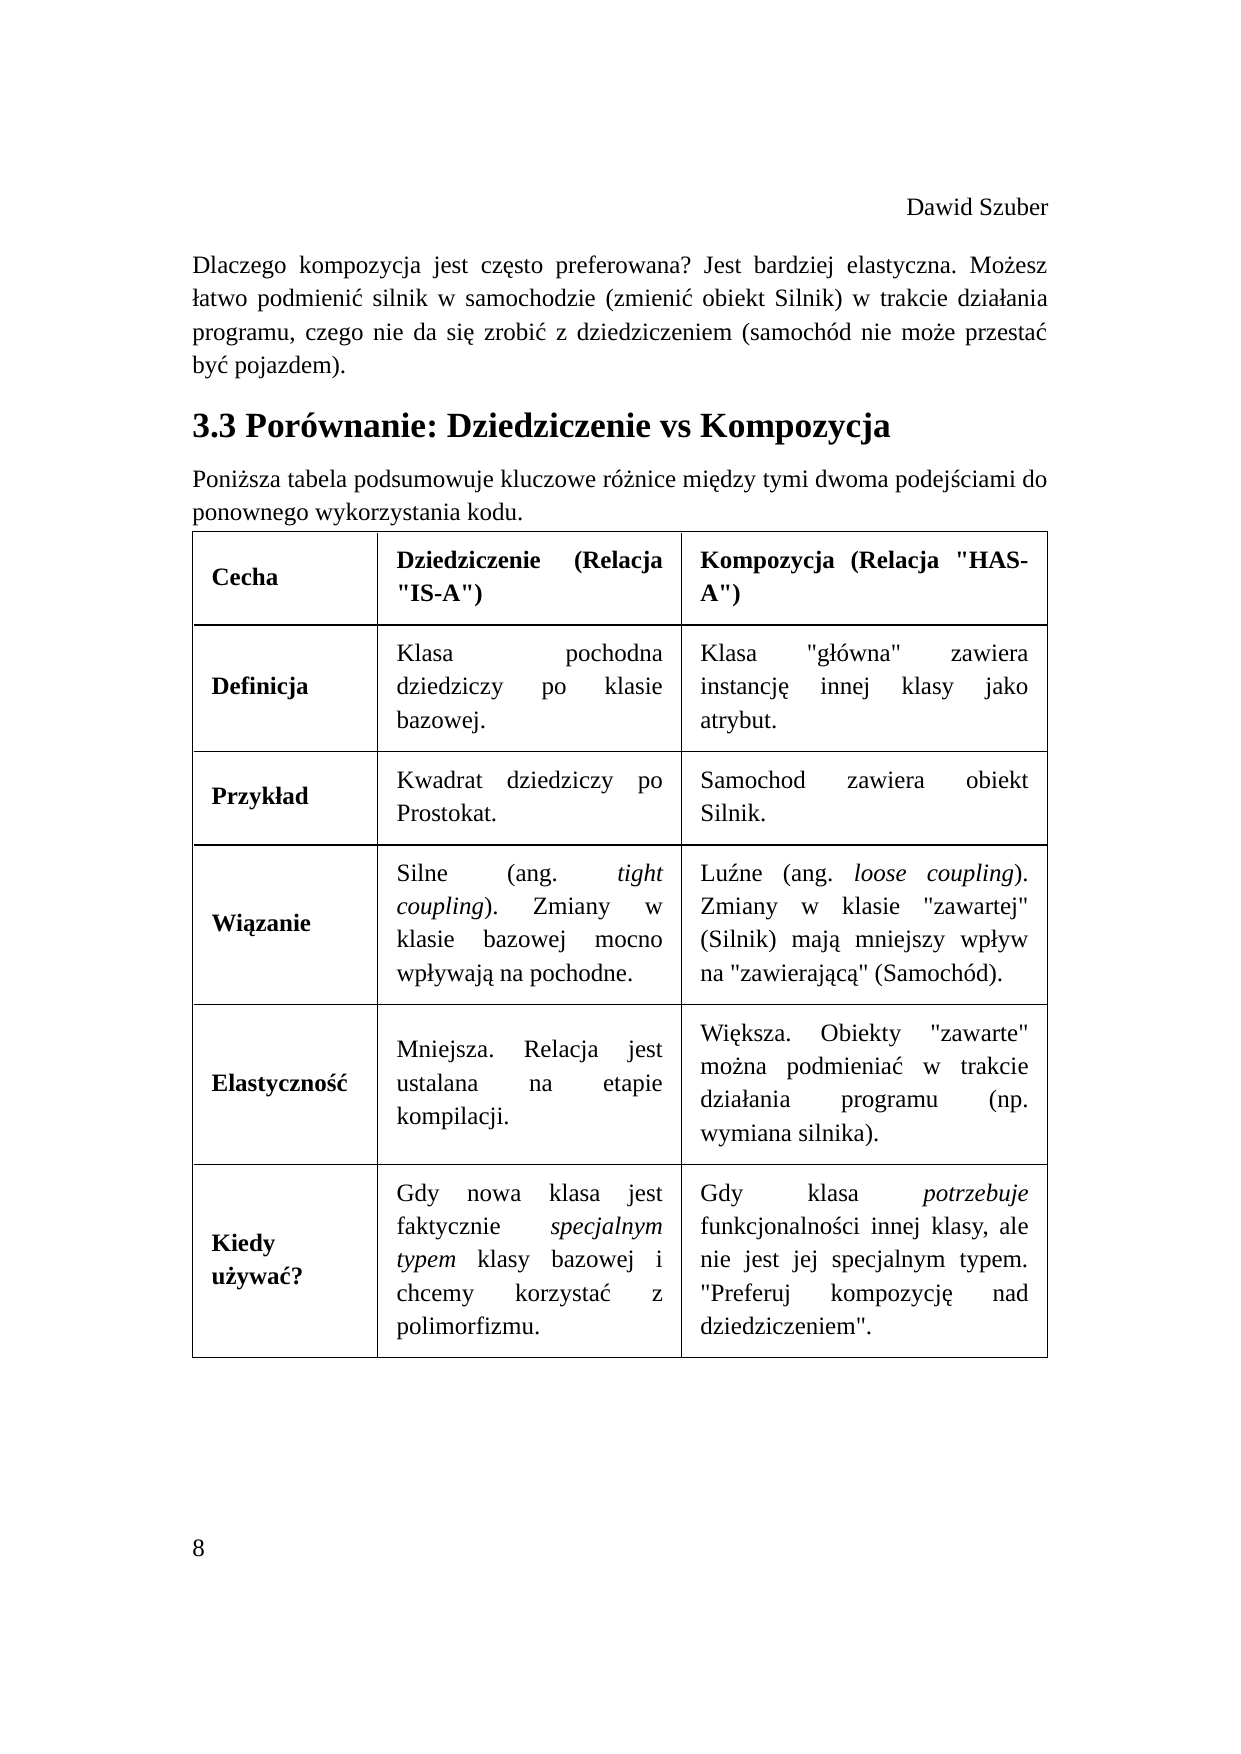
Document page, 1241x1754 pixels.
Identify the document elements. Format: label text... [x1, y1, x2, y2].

table_header Kompozycja (Relacja "HAS-A") [682, 532, 1047, 624]
table_cell Silne (ang. tight coupling). Zmiany w klasie bazowej mocno wpływają na pochodne. [378, 846, 681, 1004]
table_header Cecha [193, 532, 377, 624]
table_cell Kiedy używać? [193, 1165, 377, 1357]
text Poniższa tabela podsumowuje kluczowe różnice między tymi dwoma podejściami do ponownego wykorzystania kodu. [192, 464, 1048, 526]
table_cell Klasa "główna" zawiera instancję innej klasy jako atrybut. [682, 626, 1047, 751]
table_cell Przykład [193, 752, 377, 844]
table_cell Elastyczność [193, 1005, 377, 1164]
table_cell Luźne (ang. loose coupling). Zmiany w klasie "zawartej" (Silnik) mają mniejszy wpływ na "zawierającą" (Samochód). [682, 846, 1047, 1004]
table_cell Kwadrat dziedziczy po Prostokat. [378, 752, 681, 844]
table_cell Gdy klasa potrzebuje funkcjonalności innej klasy, ale nie jest jej specjalnym typem. "Preferuj kompozycję nad dziedziczeniem". [682, 1165, 1047, 1357]
subtitle 3.3 Porównanie: Dziedziczenie vs Kompozycja [192, 404, 1048, 445]
table_cell Mniejsza. Relacja jest ustalana na etapie kompilacji. [378, 1005, 681, 1164]
table_header Dziedziczenie (Relacja "IS-A") [378, 532, 681, 624]
text Dlaczego kompozycja jest często preferowana? Jest bardziej elastyczna. Możesz łatwo podmienić silnik w samochodzie (zmienić obiekt Silnik) w trakcie działania programu, czego nie da się zrobić z dziedziczeniem (samochód nie może przestać być pojazdem). [192, 250, 1048, 379]
table_cell Większa. Obiekty "zawarte" można podmieniać w trakcie działania programu (np. wymiana silnika). [682, 1005, 1047, 1164]
table_cell Definicja [193, 625, 377, 751]
table_cell Wiązanie [193, 845, 377, 1004]
table_cell Samochod zawiera obiekt Silnik. [682, 752, 1047, 844]
table_cell Gdy nowa klasa jest faktycznie specjalnym typem klasy bazowej i chcemy korzystać z polimorfizmu. [378, 1165, 681, 1357]
table_cell Klasa pochodna dziedziczy po klasie bazowej. [378, 626, 681, 751]
